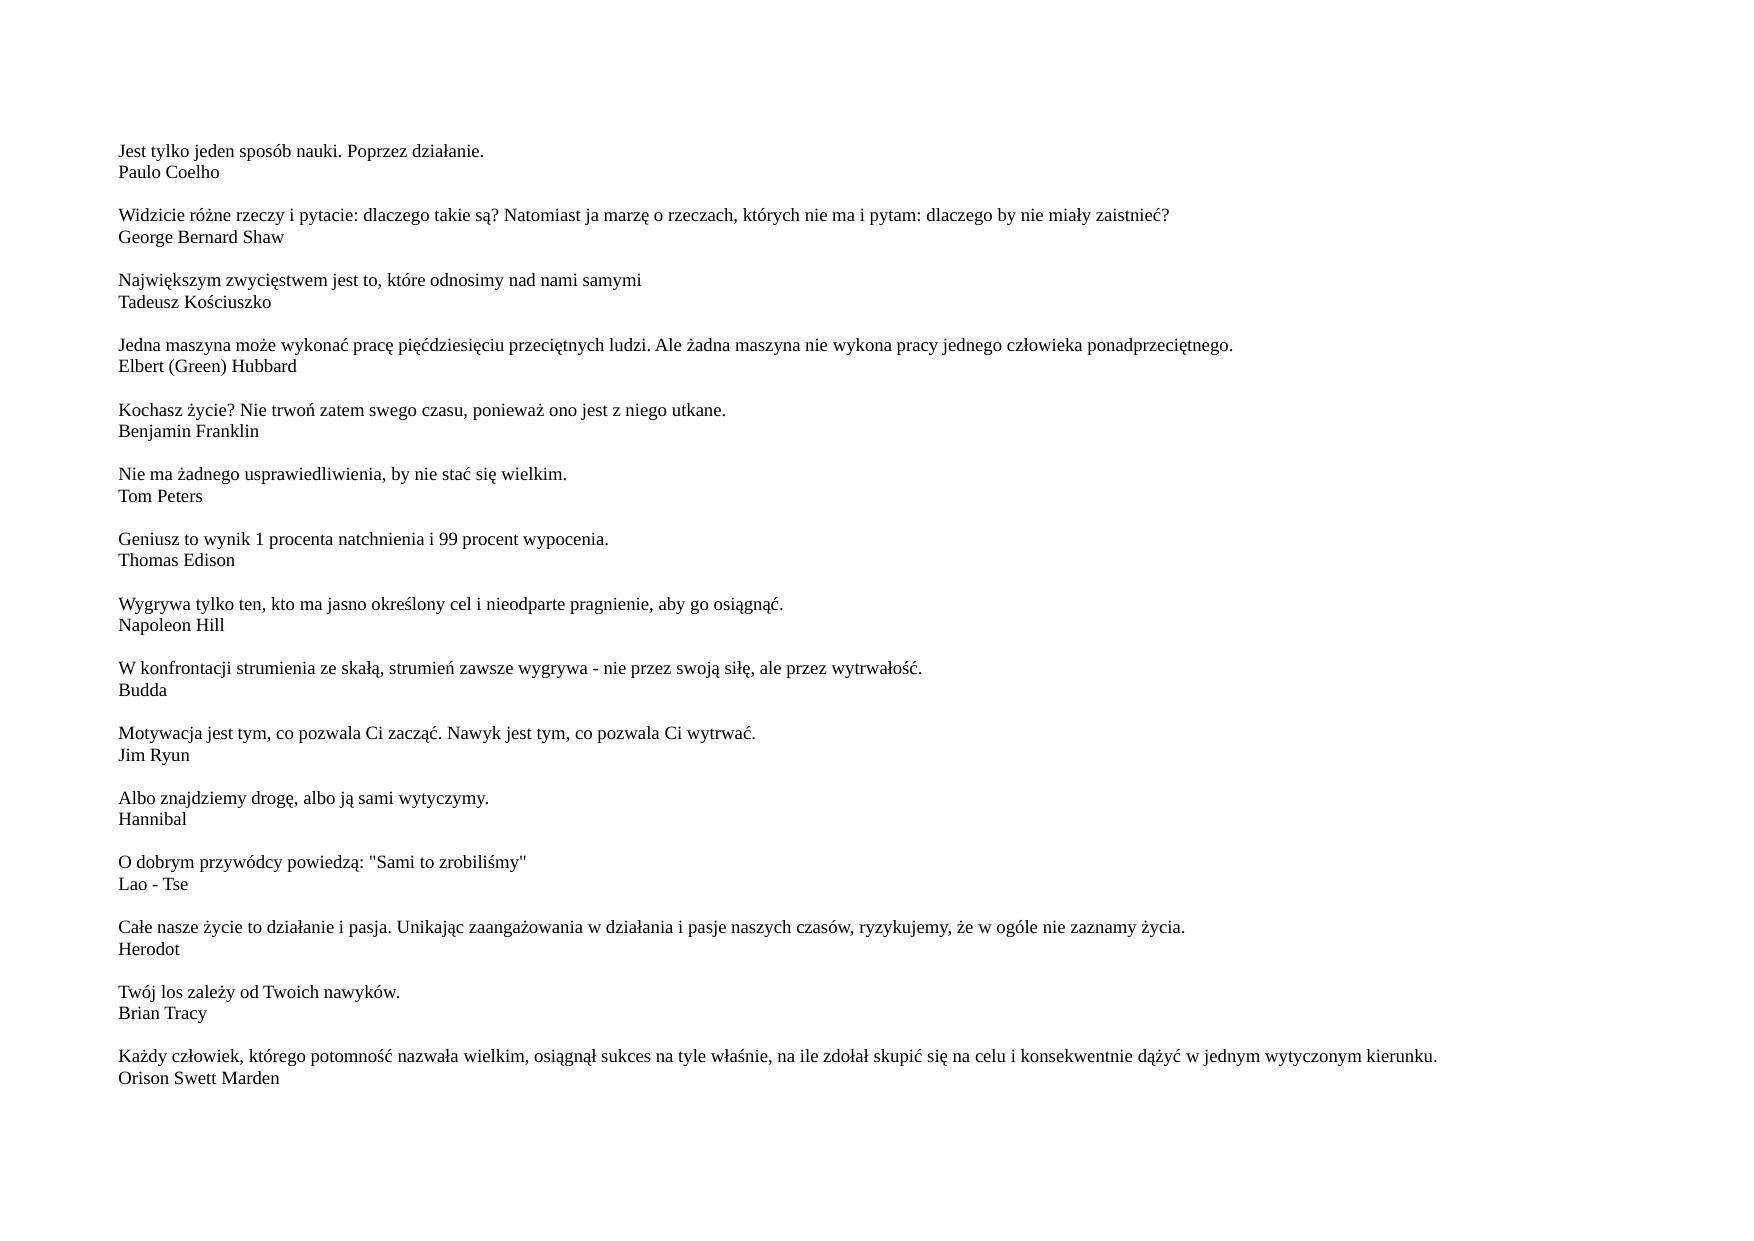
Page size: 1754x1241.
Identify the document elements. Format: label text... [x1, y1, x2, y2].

text Widzicie różne rzeczy i pytacie: dlaczego takie są? Natomiast ja marzę o rzeczach, których nie ma i pytam: dlaczego by nie miały zaistnieć? [118, 204, 1636, 226]
text Każdy człowiek, którego potomność nazwała wielkim, osiągnął sukces na tyle właśnie, na ile zdołał skupić się na celu i konsekwentnie dążyć w jednym wytyczonym kierunku. [118, 1045, 1636, 1067]
text Paulo Coelho [118, 161, 1636, 183]
text Jim Ryun [118, 743, 1636, 765]
text Wygrywa tylko ten, kto ma jasno określony cel i nieodparte pragnienie, aby go osiągnąć. [118, 592, 1636, 614]
text Benjamin Franklin [118, 420, 1636, 442]
text Herodot [118, 937, 1636, 959]
text Budda [118, 679, 1636, 700]
text Brian Tracy [118, 1002, 1636, 1024]
text Twój los zależy od Twoich nawyków. [118, 981, 1636, 1002]
text Motywacja jest tym, co pozwala Ci zacząć. Nawyk jest tym, co pozwala Ci wytrwać. [118, 722, 1636, 743]
text Całe nasze życie to działanie i pasja. Unikając zaangażowania w działania i pasje naszych czasów, ryzykujemy, że w ogóle nie zaznamy życia. [118, 916, 1636, 937]
text Albo znajdziemy drogę, albo ją sami wytyczymy. [118, 787, 1636, 808]
text Elbert (Green) Hubbard [118, 355, 1636, 377]
text Lao - Tse [118, 873, 1636, 894]
text Napoleon Hill [118, 614, 1636, 636]
text Tom Peters [118, 485, 1636, 506]
text Geniusz to wynik 1 procenta natchnienia i 99 procent wypocenia. [118, 528, 1636, 549]
text Jedna maszyna może wykonać pracę pięćdziesięciu przeciętnych ludzi. Ale żadna maszyna nie wykona pracy jednego człowieka ponadprzeciętnego. [118, 334, 1636, 355]
text Kochasz życie? Nie trwoń zatem swego czasu, ponieważ ono jest z niego utkane. [118, 398, 1636, 420]
text Thomas Edison [118, 549, 1636, 571]
text Orison Swett Marden [118, 1067, 1636, 1088]
text Tadeusz Kościuszko [118, 291, 1636, 312]
text W konfrontacji strumienia ze skałą, strumień zawsze wygrywa - nie przez swoją siłę, ale przez wytrwałość. [118, 657, 1636, 679]
text Największym zwycięstwem jest to, które odnosimy nad nami samymi [118, 269, 1636, 291]
text Jest tylko jeden sposób nauki. Poprzez działanie. [118, 140, 1636, 161]
text George Bernard Shaw [118, 226, 1636, 247]
text Hannibal [118, 808, 1636, 830]
text O dobrym przywódcy powiedzą: "Sami to zrobiliśmy" [118, 851, 1636, 873]
text Nie ma żadnego usprawiedliwienia, by nie stać się wielkim. [118, 463, 1636, 485]
